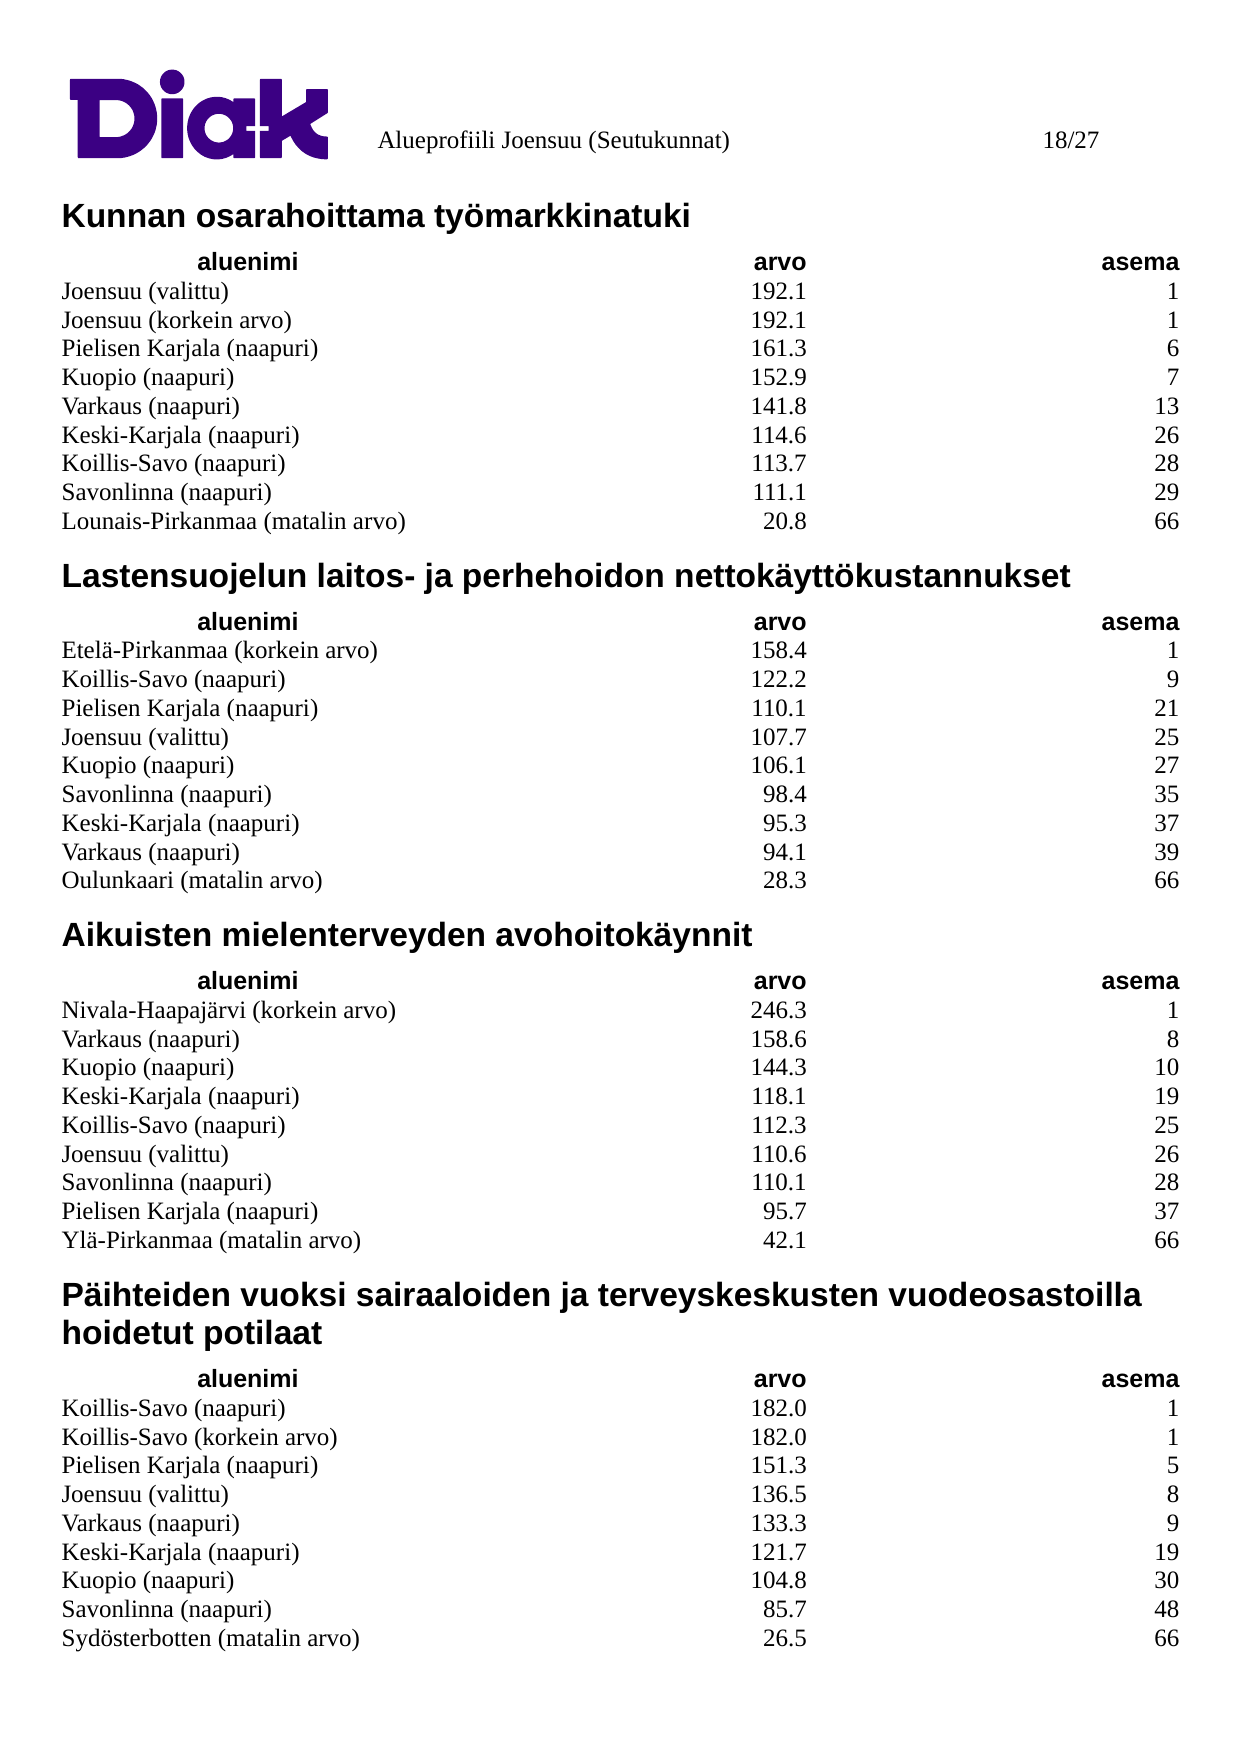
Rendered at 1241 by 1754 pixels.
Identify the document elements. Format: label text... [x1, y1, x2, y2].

table_header aluenimi [61, 607, 434, 636]
table_header aluenimi [61, 966, 434, 995]
table_cell 1 [806, 305, 1179, 333]
table_cell 113.7 [434, 449, 806, 477]
table_cell Ylä-Pirkanmaa (matalin arvo) [61, 1225, 434, 1254]
table_cell 37 [806, 1196, 1179, 1225]
table_header aluenimi [61, 1364, 434, 1393]
table_cell 13 [806, 391, 1179, 420]
table_cell Koillis-Savo (naapuri) [61, 1393, 434, 1422]
table_cell 25 [806, 1110, 1179, 1139]
table_cell 66 [806, 866, 1179, 894]
table_header asema [806, 247, 1179, 276]
table_cell 20.8 [434, 506, 806, 535]
table_cell Pielisen Karjala (naapuri) [61, 334, 434, 362]
table_cell 1 [806, 1422, 1179, 1451]
table_cell 95.7 [434, 1196, 806, 1225]
table_cell 1 [806, 1393, 1179, 1422]
table_cell 35 [806, 779, 1179, 808]
subtitle Lastensuojelun laitos- ja perhehoidon nettokäyttökustannukset [61, 556, 1179, 594]
table_cell Joensuu (valittu) [61, 1479, 434, 1508]
table_cell Savonlinna (naapuri) [61, 477, 434, 506]
table_cell 158.6 [434, 1024, 806, 1052]
table_cell Keski-Karjala (naapuri) [61, 420, 434, 448]
table_cell Koillis-Savo (naapuri) [61, 1110, 434, 1139]
table_cell 1 [806, 276, 1179, 305]
table_cell 1 [806, 995, 1179, 1024]
table_cell Kuopio (naapuri) [61, 362, 434, 391]
table_cell 85.7 [434, 1594, 806, 1623]
table_cell Keski-Karjala (naapuri) [61, 808, 434, 837]
table_cell 133.3 [434, 1508, 806, 1537]
table_cell 1 [806, 636, 1179, 664]
table_header arvo [434, 607, 806, 636]
table_cell 8 [806, 1479, 1179, 1508]
table_cell 28 [806, 449, 1179, 477]
table_cell 112.3 [434, 1110, 806, 1139]
table_cell 10 [806, 1053, 1179, 1081]
table_cell 26.5 [434, 1623, 806, 1652]
table_cell Varkaus (naapuri) [61, 1024, 434, 1052]
table_cell 122.2 [434, 664, 806, 693]
table_header aluenimi [61, 247, 434, 276]
table_cell 5 [806, 1451, 1179, 1479]
table_cell Sydösterbotten (matalin arvo) [61, 1623, 434, 1652]
table_cell Koillis-Savo (korkein arvo) [61, 1422, 434, 1451]
table_cell 6 [806, 334, 1179, 362]
table_header arvo [434, 1364, 806, 1393]
table_cell 37 [806, 808, 1179, 837]
table_cell Joensuu (korkein arvo) [61, 305, 434, 333]
table_header asema [806, 966, 1179, 995]
table_cell 121.7 [434, 1537, 806, 1566]
table_cell Lounais-Pirkanmaa (matalin arvo) [61, 506, 434, 535]
table_cell 152.9 [434, 362, 806, 391]
table_cell 66 [806, 1623, 1179, 1652]
table_cell Kuopio (naapuri) [61, 751, 434, 779]
table_cell 110.6 [434, 1139, 806, 1167]
table_cell Savonlinna (naapuri) [61, 1594, 434, 1623]
table_cell 94.1 [434, 837, 806, 866]
table_cell 141.8 [434, 391, 806, 420]
table_cell 95.3 [434, 808, 806, 837]
table_cell Koillis-Savo (naapuri) [61, 664, 434, 693]
table_cell 9 [806, 1508, 1179, 1537]
table_cell Kuopio (naapuri) [61, 1053, 434, 1081]
table_cell 182.0 [434, 1393, 806, 1422]
table_cell 192.1 [434, 305, 806, 333]
table_cell Varkaus (naapuri) [61, 391, 434, 420]
table_cell Varkaus (naapuri) [61, 1508, 434, 1537]
table_cell 7 [806, 362, 1179, 391]
subtitle Kunnan osarahoittama työmarkkinatuki [61, 196, 1179, 235]
table_cell Keski-Karjala (naapuri) [61, 1081, 434, 1110]
table_cell Varkaus (naapuri) [61, 837, 434, 866]
table_cell 182.0 [434, 1422, 806, 1451]
table_cell 42.1 [434, 1225, 806, 1254]
table_header asema [806, 1364, 1179, 1393]
table_cell Savonlinna (naapuri) [61, 779, 434, 808]
table_cell Pielisen Karjala (naapuri) [61, 1451, 434, 1479]
table_cell 98.4 [434, 779, 806, 808]
table_cell 106.1 [434, 751, 806, 779]
table_cell 28 [806, 1168, 1179, 1196]
table_cell Keski-Karjala (naapuri) [61, 1537, 434, 1566]
table_cell Etelä-Pirkanmaa (korkein arvo) [61, 636, 434, 664]
table_cell 192.1 [434, 276, 806, 305]
table_cell Joensuu (valittu) [61, 276, 434, 305]
table_cell Savonlinna (naapuri) [61, 1168, 434, 1196]
table_cell 26 [806, 1139, 1179, 1167]
table_cell 27 [806, 751, 1179, 779]
table_header arvo [434, 247, 806, 276]
table_cell 111.1 [434, 477, 806, 506]
table_cell Joensuu (valittu) [61, 722, 434, 751]
table_cell Joensuu (valittu) [61, 1139, 434, 1167]
subtitle Aikuisten mielenterveyden avohoitokäynnit [61, 915, 1179, 954]
table_cell 144.3 [434, 1053, 806, 1081]
table_cell Pielisen Karjala (naapuri) [61, 693, 434, 722]
table_header asema [806, 607, 1179, 636]
table_cell 19 [806, 1081, 1179, 1110]
table_cell 114.6 [434, 420, 806, 448]
table_cell Pielisen Karjala (naapuri) [61, 1196, 434, 1225]
table_cell 118.1 [434, 1081, 806, 1110]
table_cell 9 [806, 664, 1179, 693]
table_cell Koillis-Savo (naapuri) [61, 449, 434, 477]
table_cell 66 [806, 1225, 1179, 1254]
table_cell 110.1 [434, 693, 806, 722]
table_cell Nivala-Haapajärvi (korkein arvo) [61, 995, 434, 1024]
subtitle Päihteiden vuoksi sairaaloiden ja terveyskeskusten vuodeosastoilla hoidetut potilaat [61, 1274, 1179, 1352]
table_cell 19 [806, 1537, 1179, 1566]
table_cell 28.3 [434, 866, 806, 894]
table_cell 104.8 [434, 1566, 806, 1594]
table_cell 29 [806, 477, 1179, 506]
table_cell 110.1 [434, 1168, 806, 1196]
table_cell 39 [806, 837, 1179, 866]
table_cell 161.3 [434, 334, 806, 362]
table_cell 21 [806, 693, 1179, 722]
table_header arvo [434, 966, 806, 995]
table_cell 107.7 [434, 722, 806, 751]
table_cell 30 [806, 1566, 1179, 1594]
table_cell 136.5 [434, 1479, 806, 1508]
table_cell 151.3 [434, 1451, 806, 1479]
table_cell 26 [806, 420, 1179, 448]
table_cell Kuopio (naapuri) [61, 1566, 434, 1594]
table_cell 66 [806, 506, 1179, 535]
table_cell Oulunkaari (matalin arvo) [61, 866, 434, 894]
table_cell 246.3 [434, 995, 806, 1024]
table_cell 48 [806, 1594, 1179, 1623]
table_cell 158.4 [434, 636, 806, 664]
table_cell 8 [806, 1024, 1179, 1052]
table_cell 25 [806, 722, 1179, 751]
